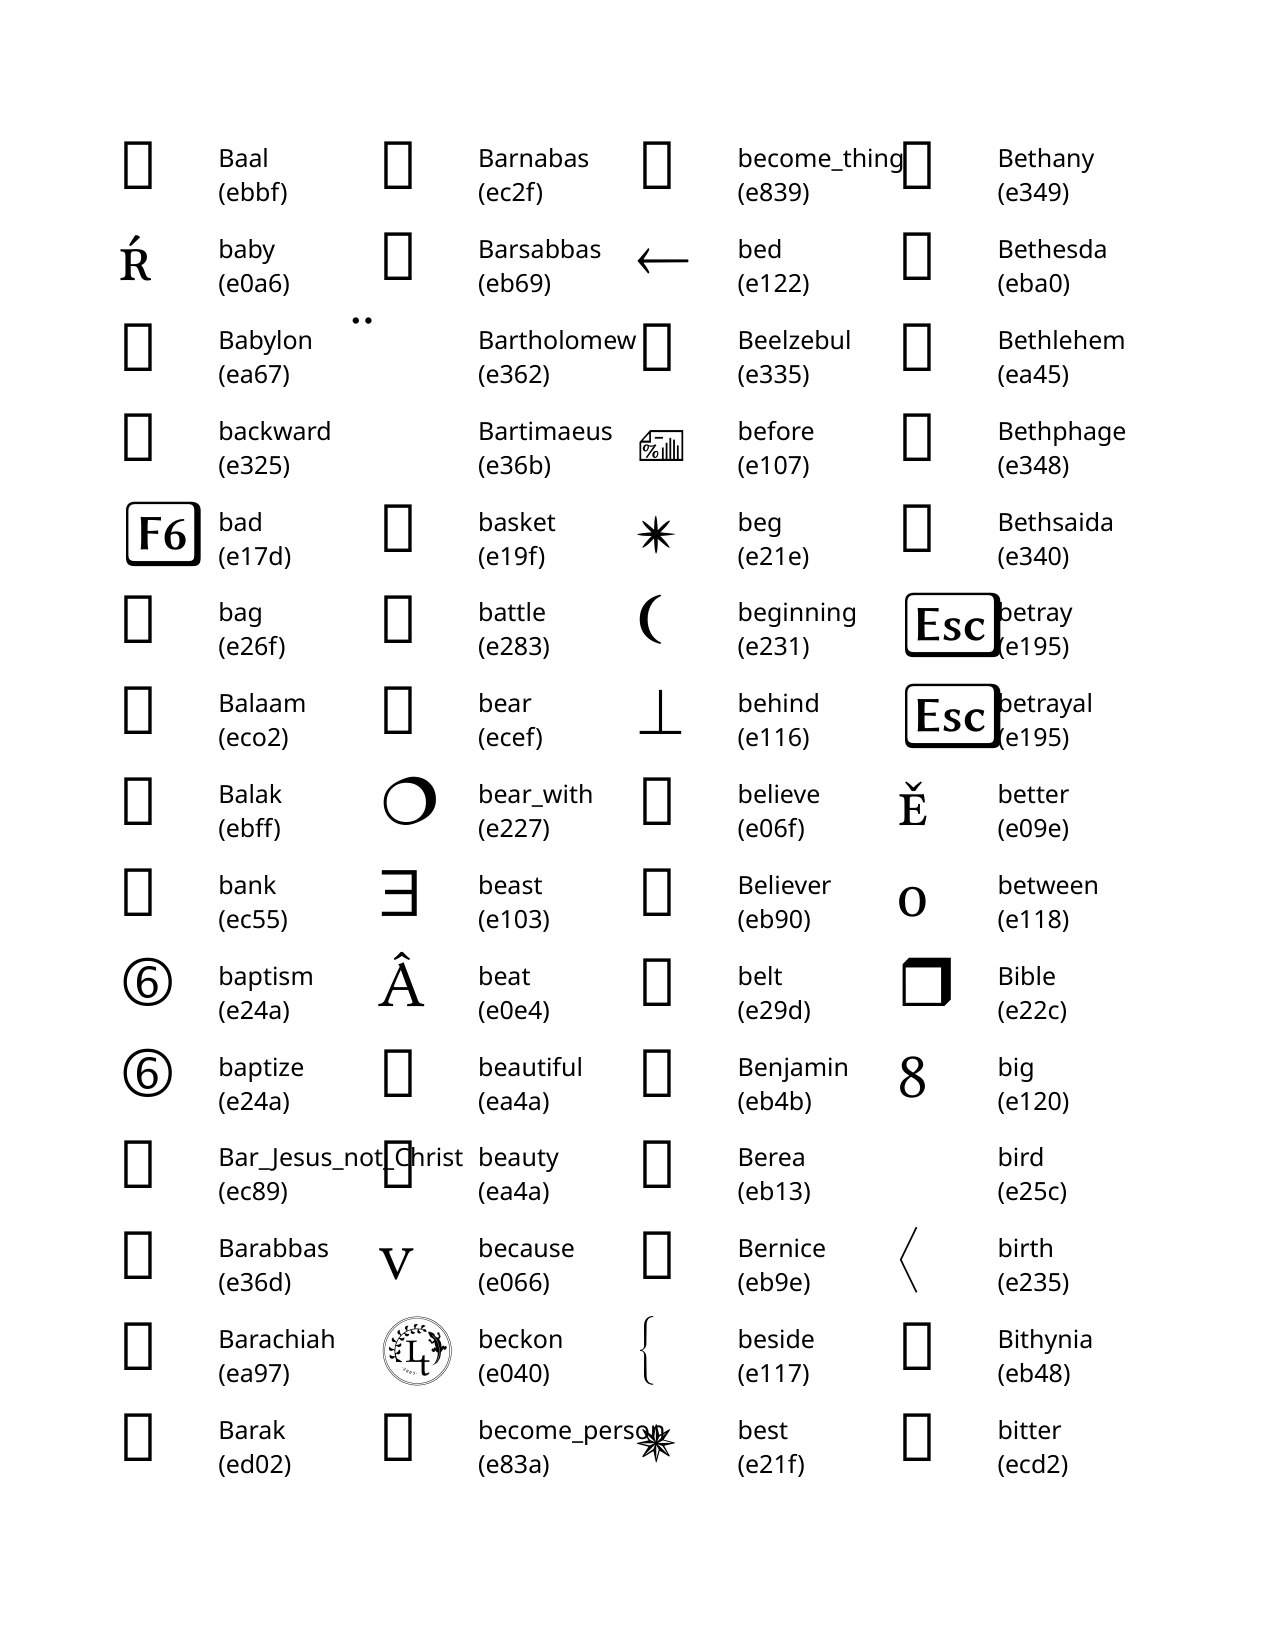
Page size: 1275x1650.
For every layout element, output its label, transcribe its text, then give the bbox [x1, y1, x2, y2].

table_cell Bernice (eb9e) [734, 1208, 897, 1299]
table_cell beckon (e040) [475, 1299, 638, 1390]
table_cell  [378, 754, 475, 845]
table_cell  [378, 663, 475, 754]
table_cell baby (e0a6) [215, 209, 378, 300]
table_cell  [638, 391, 734, 481]
table_cell  [638, 754, 734, 845]
table_cell better (e09e) [994, 754, 1275, 845]
table_cell  [638, 1299, 734, 1390]
table_cell believe (e06f) [734, 754, 897, 845]
table_cell  [897, 936, 994, 1026]
table_cell become_person (e83a) [475, 1390, 638, 1481]
table_cell Bible (e22c) [994, 936, 1275, 1026]
table_cell backward (e325) [215, 391, 378, 481]
table_cell  [378, 1390, 475, 1481]
table_cell  [115, 845, 215, 936]
table_cell Bar_Jesus_not_Christ (ec89) [215, 1117, 378, 1208]
table_cell  [115, 209, 215, 300]
table_cell bear (ecef) [475, 663, 638, 754]
table_cell  [638, 481, 734, 572]
table_cell Bithynia (eb48) [994, 1299, 1275, 1390]
table_cell  [897, 1117, 994, 1208]
table_cell Believer (eb90) [734, 845, 897, 936]
table_cell become_thing (e839) [734, 118, 897, 209]
table_cell  [638, 1026, 734, 1117]
table_cell  [897, 663, 994, 754]
table_cell Bartholomew (e362) [475, 300, 638, 391]
table_cell  [638, 936, 734, 1026]
table_cell  [897, 845, 994, 936]
table_cell  [378, 209, 475, 300]
table_cell  [378, 481, 475, 572]
table_cell Bethany (e349) [994, 118, 1275, 209]
table_cell  [638, 1208, 734, 1299]
table_cell  [115, 300, 215, 391]
table_cell because (e066) [475, 1208, 638, 1299]
table_cell beauty (ea4a) [475, 1117, 638, 1208]
table_cell  [115, 754, 215, 845]
table_cell  [638, 118, 734, 209]
table_cell Bartimaeus (e36b) [475, 391, 638, 481]
table_cell  [378, 300, 475, 391]
table_cell beside (e117) [734, 1299, 897, 1390]
table_cell Berea (eb13) [734, 1117, 897, 1208]
table_cell Barabbas (e36d) [215, 1208, 378, 1299]
table_cell Barnabas (ec2f) [475, 118, 638, 209]
table_cell  [115, 936, 215, 1026]
table_cell  [378, 1026, 475, 1117]
table_cell  [378, 1117, 475, 1208]
table_cell  [897, 1026, 994, 1117]
table_cell  [378, 936, 475, 1026]
table_cell  [897, 118, 994, 209]
table_cell  [638, 572, 734, 663]
table_cell beginning (e231) [734, 572, 897, 663]
table_cell behind (e116) [734, 663, 897, 754]
table_cell  [638, 663, 734, 754]
table_cell beast (e103) [475, 845, 638, 936]
table_cell Benjamin (eb4b) [734, 1026, 897, 1117]
table_cell  [115, 118, 215, 209]
table_cell basket (e19f) [475, 481, 638, 572]
table_cell bank (ec55) [215, 845, 378, 936]
table_cell betray (e195) [994, 572, 1275, 663]
table_cell birth (e235) [994, 1208, 1275, 1299]
table_cell  [115, 1026, 215, 1117]
table_cell  [897, 481, 994, 572]
table_cell bed (e122) [734, 209, 897, 300]
table_cell  [638, 1117, 734, 1208]
table_cell Bethesda (eba0) [994, 209, 1275, 300]
table_cell  [638, 845, 734, 936]
table_cell Balak (ebff) [215, 754, 378, 845]
table_cell bird (e25c) [994, 1117, 1275, 1208]
table_cell Bethlehem (ea45) [994, 300, 1275, 391]
table_cell  [897, 1299, 994, 1390]
table_cell  [115, 1390, 215, 1481]
table_cell  [897, 391, 994, 481]
table_cell  [897, 300, 994, 391]
table_cell  [378, 1299, 475, 1390]
table_cell  [638, 300, 734, 391]
table_cell baptize (e24a) [215, 1026, 378, 1117]
table_cell  [378, 1208, 475, 1299]
table_cell  [115, 663, 215, 754]
table_cell bitter (ecd2) [994, 1390, 1275, 1481]
table_cell before (e107) [734, 391, 897, 481]
table_cell bag (e26f) [215, 572, 378, 663]
table_cell Barak (ed02) [215, 1390, 378, 1481]
table_cell Balaam (eco2) [215, 663, 378, 754]
table_cell  [378, 391, 475, 481]
table_cell  [897, 754, 994, 845]
table_cell beautiful (ea4a) [475, 1026, 638, 1117]
table_cell Beelzebul (e335) [734, 300, 897, 391]
table_cell Babylon (ea67) [215, 300, 378, 391]
table_cell Bethsaida (e340) [994, 481, 1275, 572]
table_cell  [115, 572, 215, 663]
table_cell  [897, 209, 994, 300]
table_cell Barachiah (ea97) [215, 1299, 378, 1390]
table_cell  [897, 572, 994, 663]
table_cell  [638, 209, 734, 300]
table_cell  [115, 391, 215, 481]
table_cell bad (e17d) [215, 481, 378, 572]
table_cell  [115, 1117, 215, 1208]
table_cell  [115, 481, 215, 572]
table_cell belt (e29d) [734, 936, 897, 1026]
table_cell Bethphage (e348) [994, 391, 1275, 481]
table_cell  [378, 845, 475, 936]
table_cell beg (e21e) [734, 481, 897, 572]
table_cell beat (e0e4) [475, 936, 638, 1026]
table_cell  [115, 1299, 215, 1390]
table_cell  [115, 1208, 215, 1299]
table_cell Baal (ebbf) [215, 118, 378, 209]
table_cell betrayal (e195) [994, 663, 1275, 754]
table_cell between (e118) [994, 845, 1275, 936]
table_cell  [638, 1390, 734, 1481]
table_cell  [378, 118, 475, 209]
table_cell best (e21f) [734, 1390, 897, 1481]
table_cell battle (e283) [475, 572, 638, 663]
table_cell  [378, 572, 475, 663]
table_cell  [897, 1390, 994, 1481]
table_cell  [897, 1208, 994, 1299]
table_cell bear_with (e227) [475, 754, 638, 845]
table_cell big (e120) [994, 1026, 1275, 1117]
table_cell baptism (e24a) [215, 936, 378, 1026]
table_cell Barsabbas (eb69) [475, 209, 638, 300]
